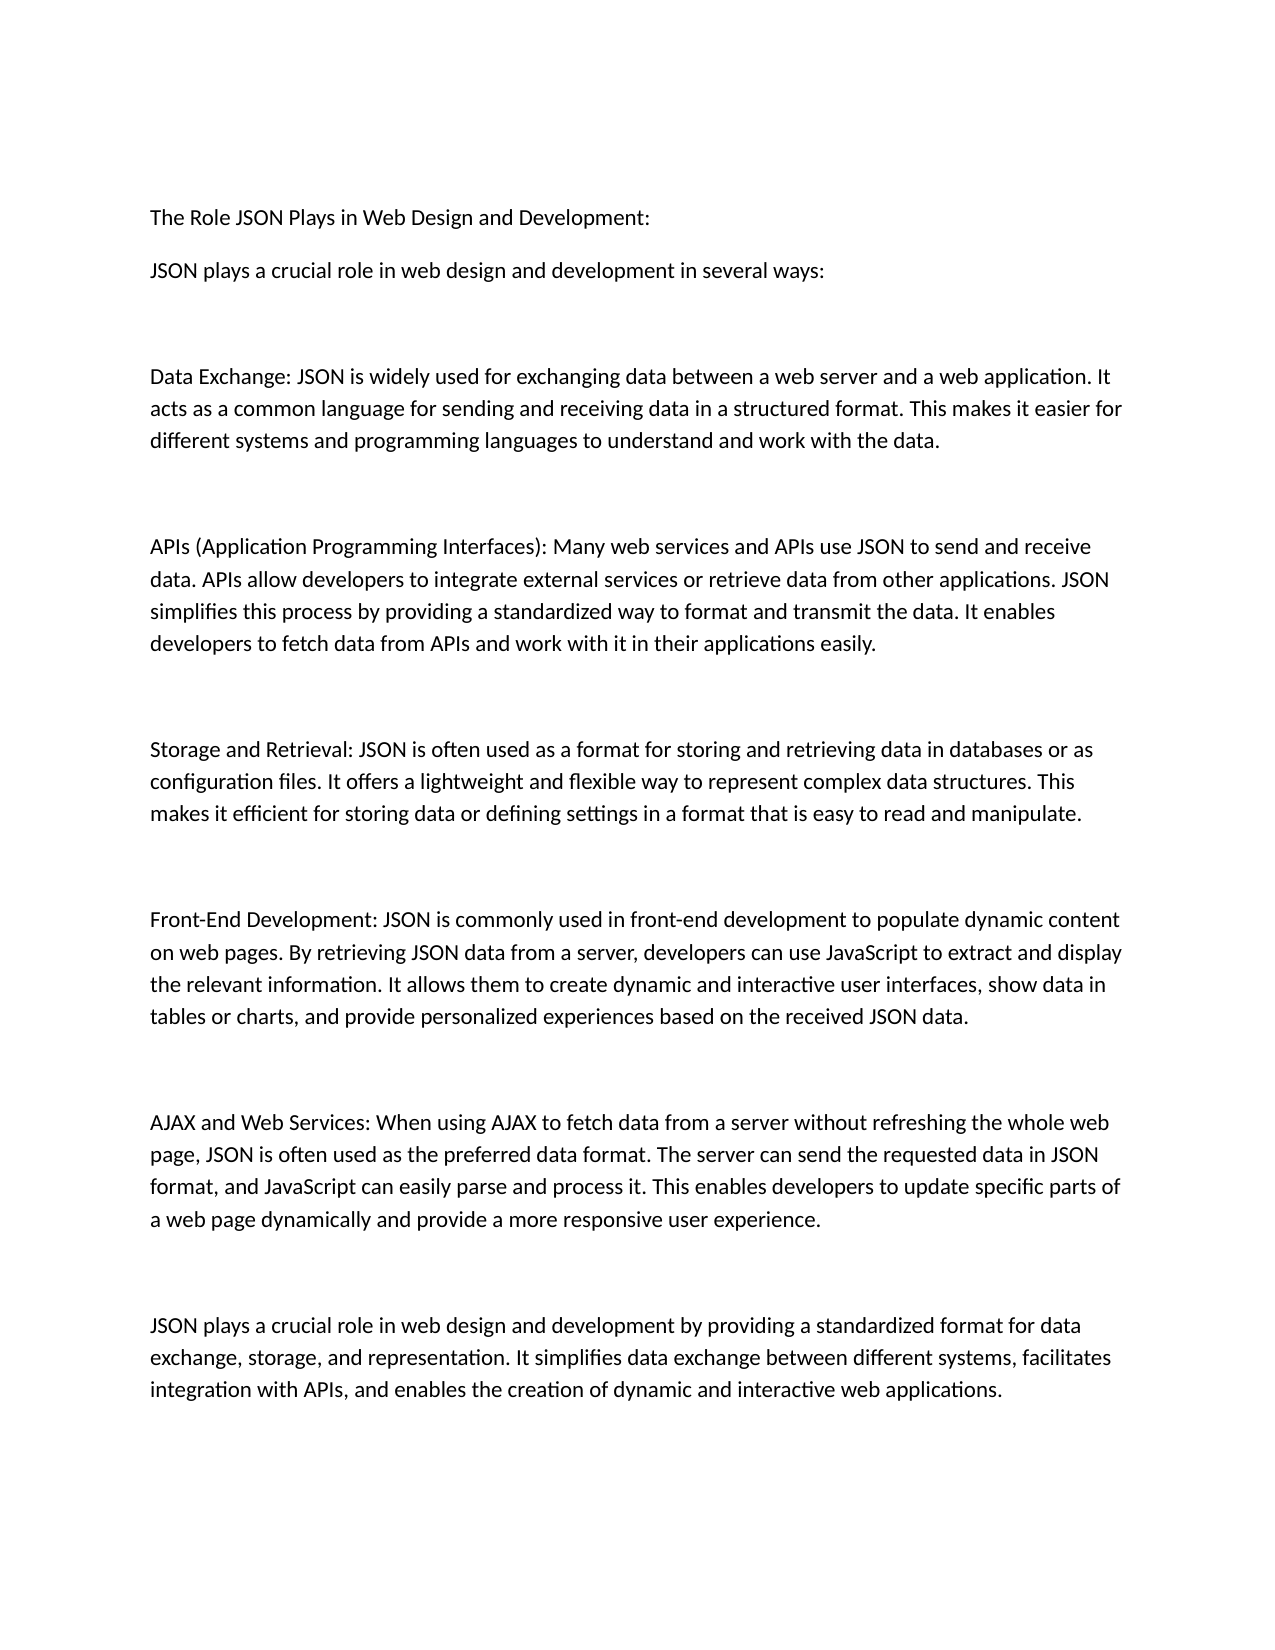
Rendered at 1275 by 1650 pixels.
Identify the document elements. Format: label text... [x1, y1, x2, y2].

text JSON plays a crucial role in web design and development in several ways: [150, 256, 1125, 284]
text Storage and Retrieval: JSON is often used as a format for storing and retrieving data in databases or as configuration files. It offers a lightweight and flexible way to represent complex data structures. This makes it efficient for storing data or defining settings in a format that is easy to read and manipulate. [150, 735, 1125, 827]
text AJAX and Web Services: When using AJAX to fetch data from a server without refreshing the whole web page, JSON is often used as the preferred data format. The server can send the requested data in JSON format, and JavaScript can easily parse and process it. This enables developers to update specific parts of a web page dynamically and provide a more responsive user experience. [150, 1108, 1125, 1233]
text Data Exchange: JSON is widely used for exchanging data between a web server and a web application. It acts as a common language for sending and receiving data in a structured format. This makes it easier for different systems and programming languages to understand and work with the data. [150, 362, 1125, 454]
text JSON plays a crucial role in web design and development by providing a standardized format for data exchange, storage, and representation. It simplifies data exchange between different systems, facilitates integration with APIs, and enables the creation of dynamic and interactive web applications. [150, 1311, 1125, 1403]
text Front-End Development: JSON is commonly used in front-end development to populate dynamic content on web pages. By retrieving JSON data from a server, developers can use JavaScript to extract and display the relevant information. It allows them to create dynamic and interactive user interfaces, show data in tables or charts, and provide personalized experiences based on the received JSON data. [150, 906, 1125, 1030]
text APIs (Application Programming Interfaces): Many web services and APIs use JSON to send and receive data. APIs allow developers to integrate external services or retrieve data from other applications. JSON simplifies this process by providing a standardized way to format and transmit the data. It enables developers to fetch data from APIs and work with it in their applications easily. [150, 532, 1125, 657]
text The Role JSON Plays in Web Design and Development: [150, 203, 1125, 231]
